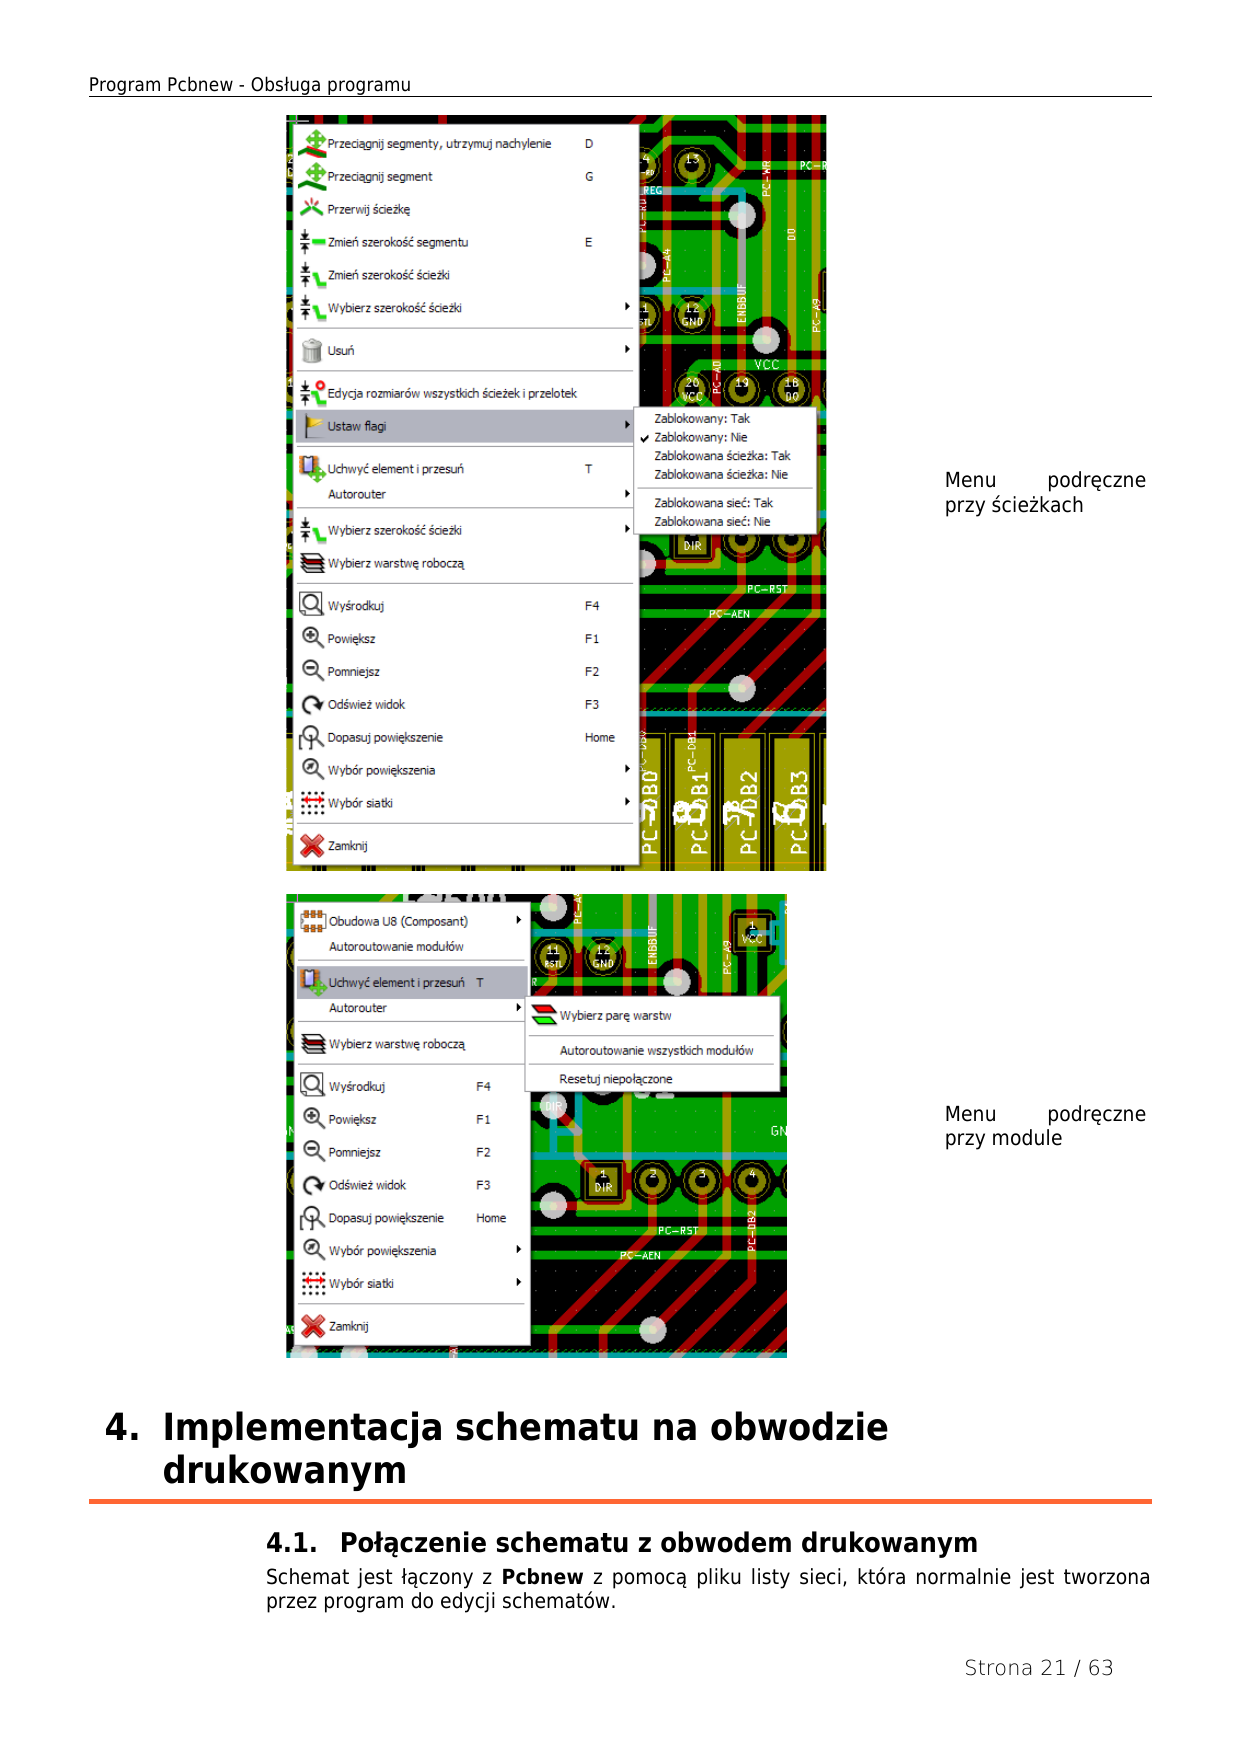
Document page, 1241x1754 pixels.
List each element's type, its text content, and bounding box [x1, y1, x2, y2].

table_cell Menu podręczne przy module [927, 883, 1152, 1369]
table_cell [269, 883, 927, 1369]
table_cell [269, 103, 927, 883]
subtitle Połączenie schematu z obwodem drukowanym [266, 1527, 1152, 1559]
subtitle Implementacja schematu na obwodzie drukowanym [88, 1399, 1152, 1504]
picture [286, 115, 827, 871]
table_cell Menu podręczne przy ścieżkach [927, 103, 1152, 883]
text Schemat jest łączony z Pcbnew z pomocą pliku listy sieci, która normalnie jest tworzona przez program do edycji schematów. [266, 1565, 1152, 1614]
picture [286, 894, 787, 1358]
